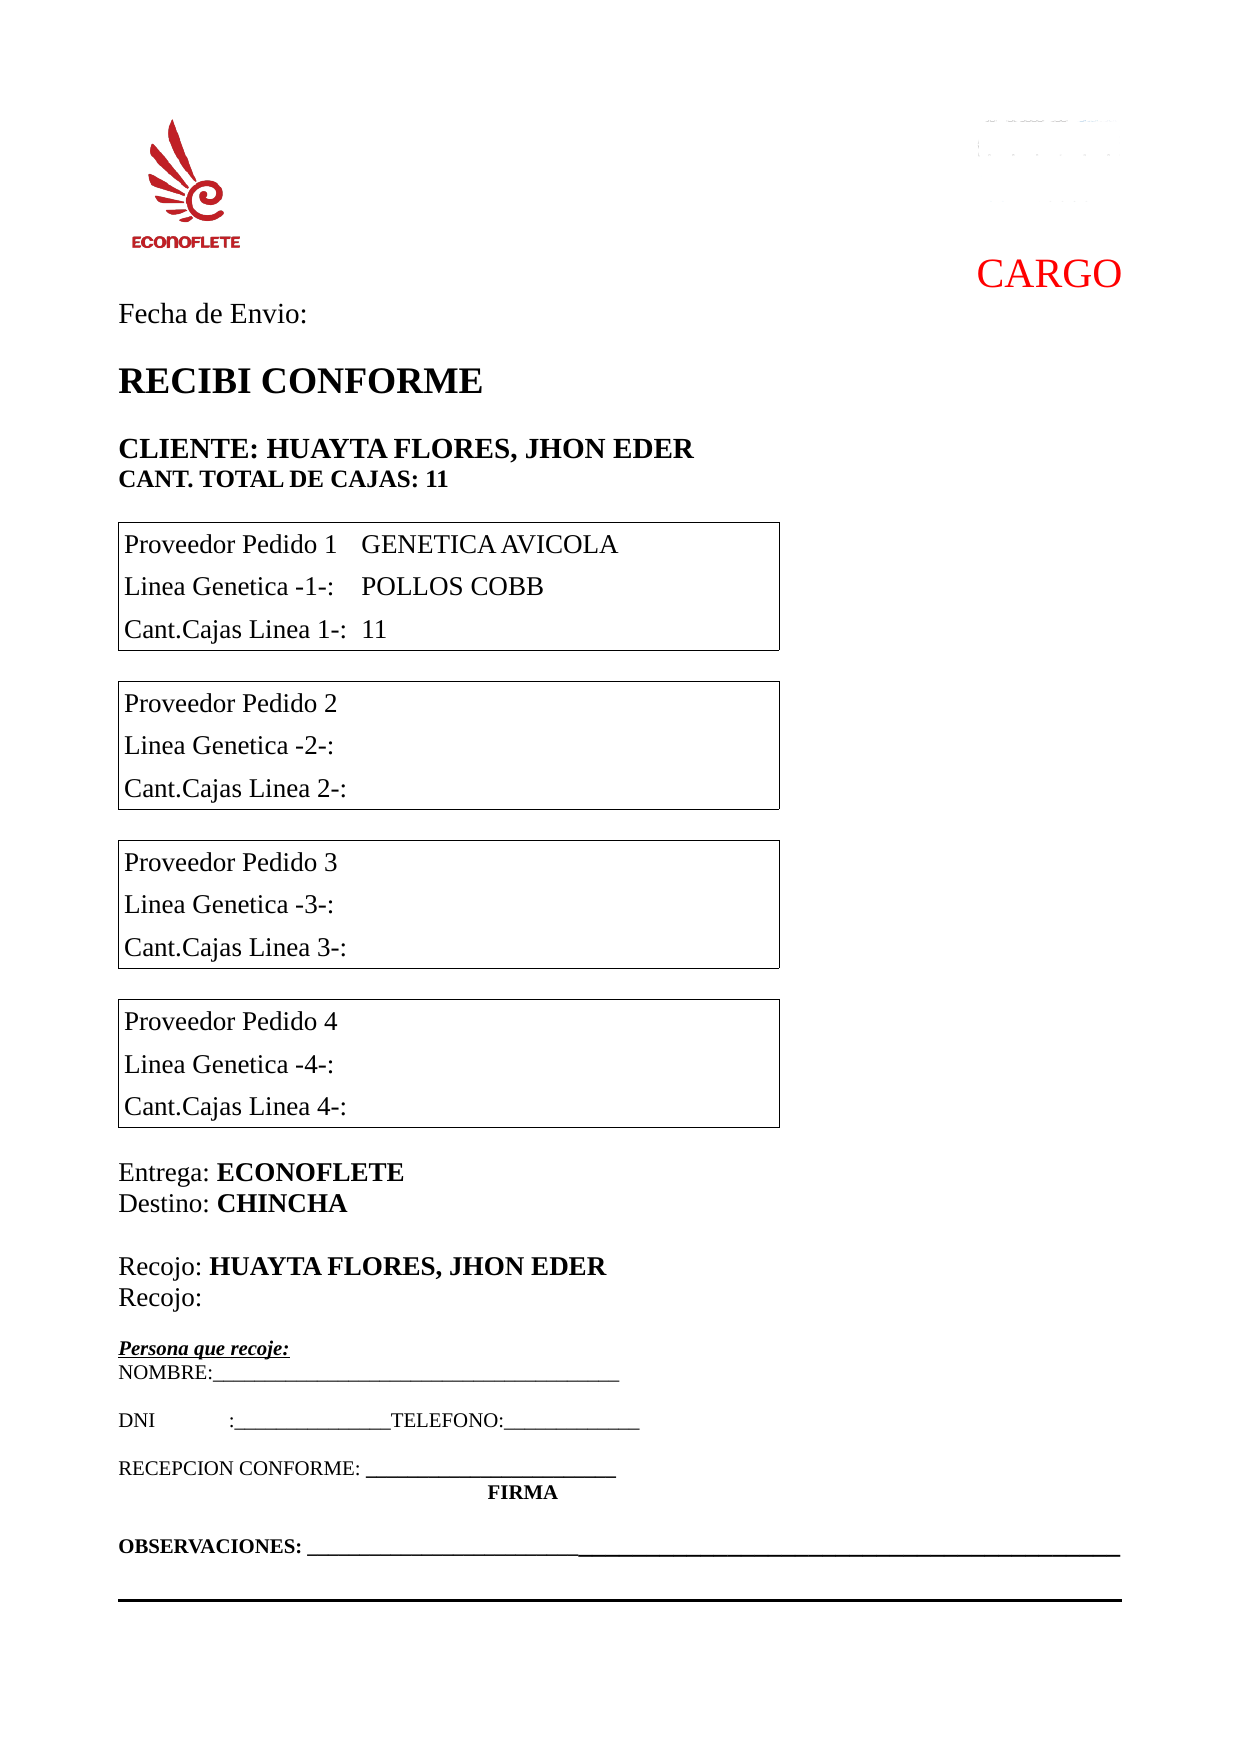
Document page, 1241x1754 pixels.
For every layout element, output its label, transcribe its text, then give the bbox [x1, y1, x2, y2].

table_cell Linea Genetica -4-: [119, 1042, 356, 1085]
table_cell [118, 969, 356, 999]
table_cell Linea Genetica -3-: [119, 883, 356, 926]
text RECIBI CONFORME [118, 359, 1122, 402]
text CARGO [118, 224, 1122, 297]
table_cell [356, 883, 779, 926]
table_cell POLLOS COBB [356, 565, 779, 607]
table_cell [356, 766, 779, 809]
table_header GENETICA AVICOLA [356, 523, 779, 564]
text FIRMA [118, 1480, 1122, 1504]
table_header Proveedor Pedido 1 [119, 523, 356, 564]
table_cell [356, 969, 779, 999]
text CLIENTE: HUAYTA FLORES, JHON EDER [118, 431, 1122, 464]
table_cell [356, 1000, 779, 1042]
table_cell Proveedor Pedido 4 [119, 1000, 356, 1042]
table_cell [118, 651, 356, 681]
text Fecha de Envio: [118, 297, 1122, 330]
table_cell Cant.Cajas Linea 1-: [119, 607, 356, 650]
table_cell Linea Genetica -1-: [119, 565, 356, 607]
table_cell [356, 810, 779, 840]
table_cell Cant.Cajas Linea 4-: [119, 1085, 356, 1127]
table_cell Cant.Cajas Linea 2-: [119, 766, 356, 809]
text Entrega: ECONOFLETE [118, 1156, 1122, 1187]
table_cell [118, 810, 356, 840]
table_cell [356, 1042, 779, 1085]
table_cell Cant.Cajas Linea 3-: [119, 926, 356, 968]
table_cell [356, 682, 779, 724]
table_cell 11 [356, 607, 779, 650]
table_cell Proveedor Pedido 2 [119, 682, 356, 724]
text OBSERVACIONES: __________________________________________________________________ [118, 1528, 1122, 1559]
text CANT. TOTAL DE CAJAS: 11 [118, 464, 1122, 493]
text Recojo: [118, 1281, 1122, 1312]
table_cell [356, 926, 779, 968]
text RECEPCION CONFORME: ________________________ [118, 1456, 1122, 1480]
table_cell [356, 724, 779, 766]
text DNI :_______________TELEFONO:_____________ [118, 1408, 1122, 1432]
table_cell [356, 651, 779, 681]
table_cell [356, 1085, 779, 1127]
text Destino: CHINCHA [118, 1187, 1122, 1218]
text Persona que recoje: [118, 1336, 1122, 1360]
picture [118, 118, 254, 249]
text Recojo: HUAYTA FLORES, JHON EDER [118, 1249, 1122, 1281]
text NOMBRE:_______________________________________ [118, 1360, 1122, 1384]
table_cell Linea Genetica -2-: [119, 724, 356, 766]
table_cell [356, 841, 779, 883]
table_cell Proveedor Pedido 3 [119, 841, 356, 883]
